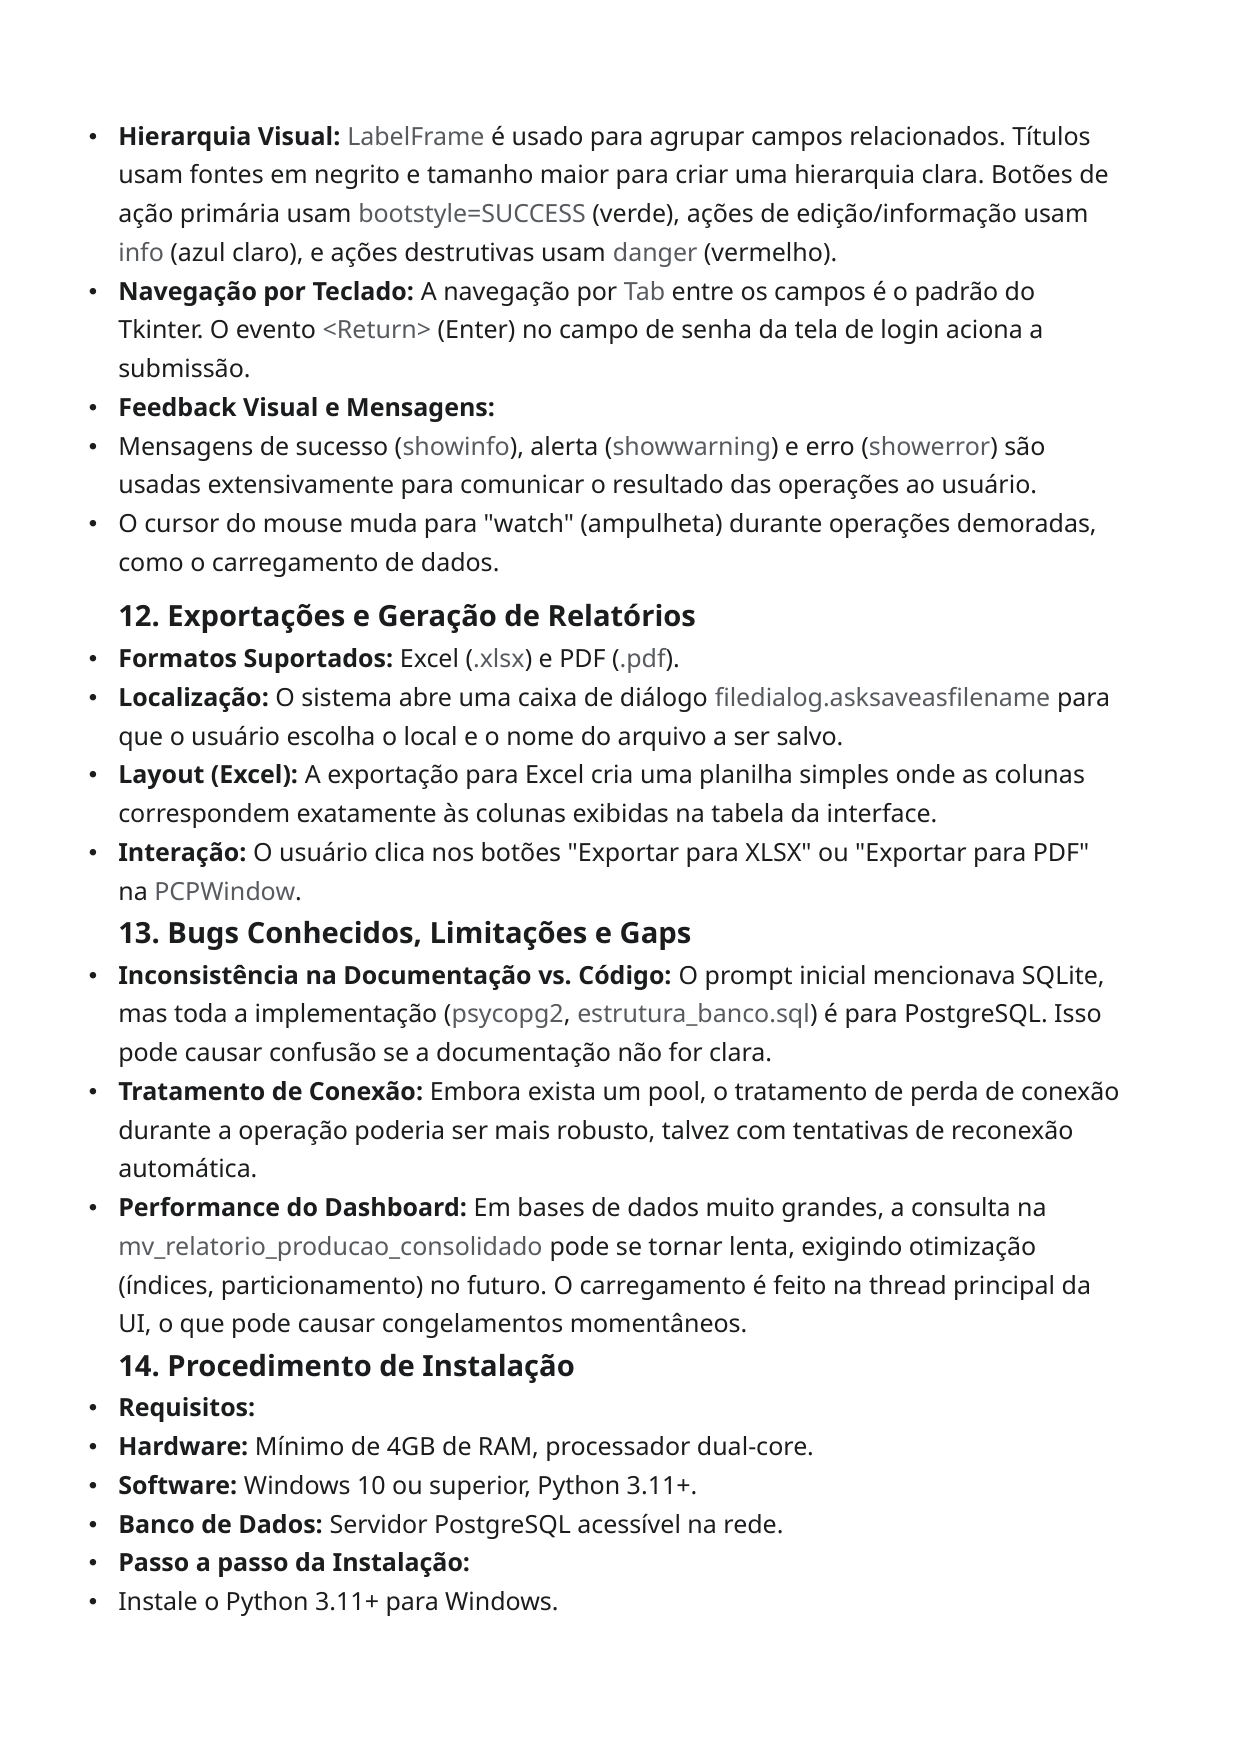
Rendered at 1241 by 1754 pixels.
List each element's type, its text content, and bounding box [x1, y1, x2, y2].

list Navegação por Teclado: A navegação por Tab entre os campos é o padrão do Tkinter. O evento <Return> (Enter) no campo de senha da tela de login aciona a submissão. [118, 273, 1122, 385]
list Software: Windows 10 ou superior, Python 3.11+. [118, 1467, 1122, 1502]
list Hardware: Mínimo de 4GB de RAM, processador dual-core. [118, 1429, 1122, 1463]
list Performance do Dashboard: Em bases de dados muito grandes, a consulta na mv_relatorio_producao_consolidado pode se tornar lenta, exigindo otimização (índices, particionamento) no futuro. O carregamento é feito na thread principal da UI, o que pode causar congelamentos momentâneos. [118, 1190, 1122, 1340]
list O cursor do mouse muda para "watch" (ampulheta) durante operações demoradas, como o carregamento de dados. [118, 506, 1122, 578]
list Requisitos: [118, 1390, 1122, 1424]
list Layout (Excel): A exportação para Excel cria uma planilha simples onde as colunas correspondem exatamente às colunas exibidas na tabela da interface. [118, 757, 1122, 830]
list Banco de Dados: Servidor PostgreSQL acessível na rede. [118, 1506, 1122, 1540]
list Mensagens de sucesso (showinfo), alerta (showwarning) e erro (showerror) são usadas extensivamente para comunicar o resultado das operações ao usuário. [118, 428, 1122, 501]
subtitle 13. Bugs Conhecidos, Limitações e Gaps [118, 912, 1122, 952]
subtitle 14. Procedimento de Instalação [118, 1345, 1122, 1384]
list Instale o Python 3.11+ para Windows. [118, 1584, 1122, 1618]
list Localização: O sistema abre uma caixa de diálogo filedialog.asksaveasfilename para que o usuário escolha o local e o nome do arquivo a ser salvo. [118, 679, 1122, 752]
subtitle 12. Exportações e Geração de Relatórios [118, 596, 1122, 635]
list Hierarquia Visual: LabelFrame é usado para agrupar campos relacionados. Títulos usam fontes em negrito e tamanho maior para criar uma hierarquia clara. Botões de ação primária usam bootstyle=SUCCESS (verde), ações de edição/informação usam info (azul claro), e ações destrutivas usam danger (vermelho). [118, 118, 1122, 268]
list Tratamento de Conexão: Embora exista um pool, o tratamento de perda de conexão durante a operação poderia ser mais robusto, talvez com tentativas de reconexão automática. [118, 1073, 1122, 1185]
list Passo a passo da Instalação: [118, 1545, 1122, 1579]
list Formatos Suportados: Excel (.xlsx) e PDF (.pdf). [118, 641, 1122, 675]
list Feedback Visual e Mensagens: [118, 389, 1122, 423]
list Inconsistência na Documentação vs. Código: O prompt inicial mencionava SQLite, mas toda a implementação (psycopg2, estrutura_banco.sql) é para PostgreSQL. Isso pode causar confusão se a documentação não for clara. [118, 957, 1122, 1069]
list Interação: O usuário clica nos botões "Exportar para XLSX" ou "Exportar para PDF" na PCPWindow. [118, 834, 1122, 907]
